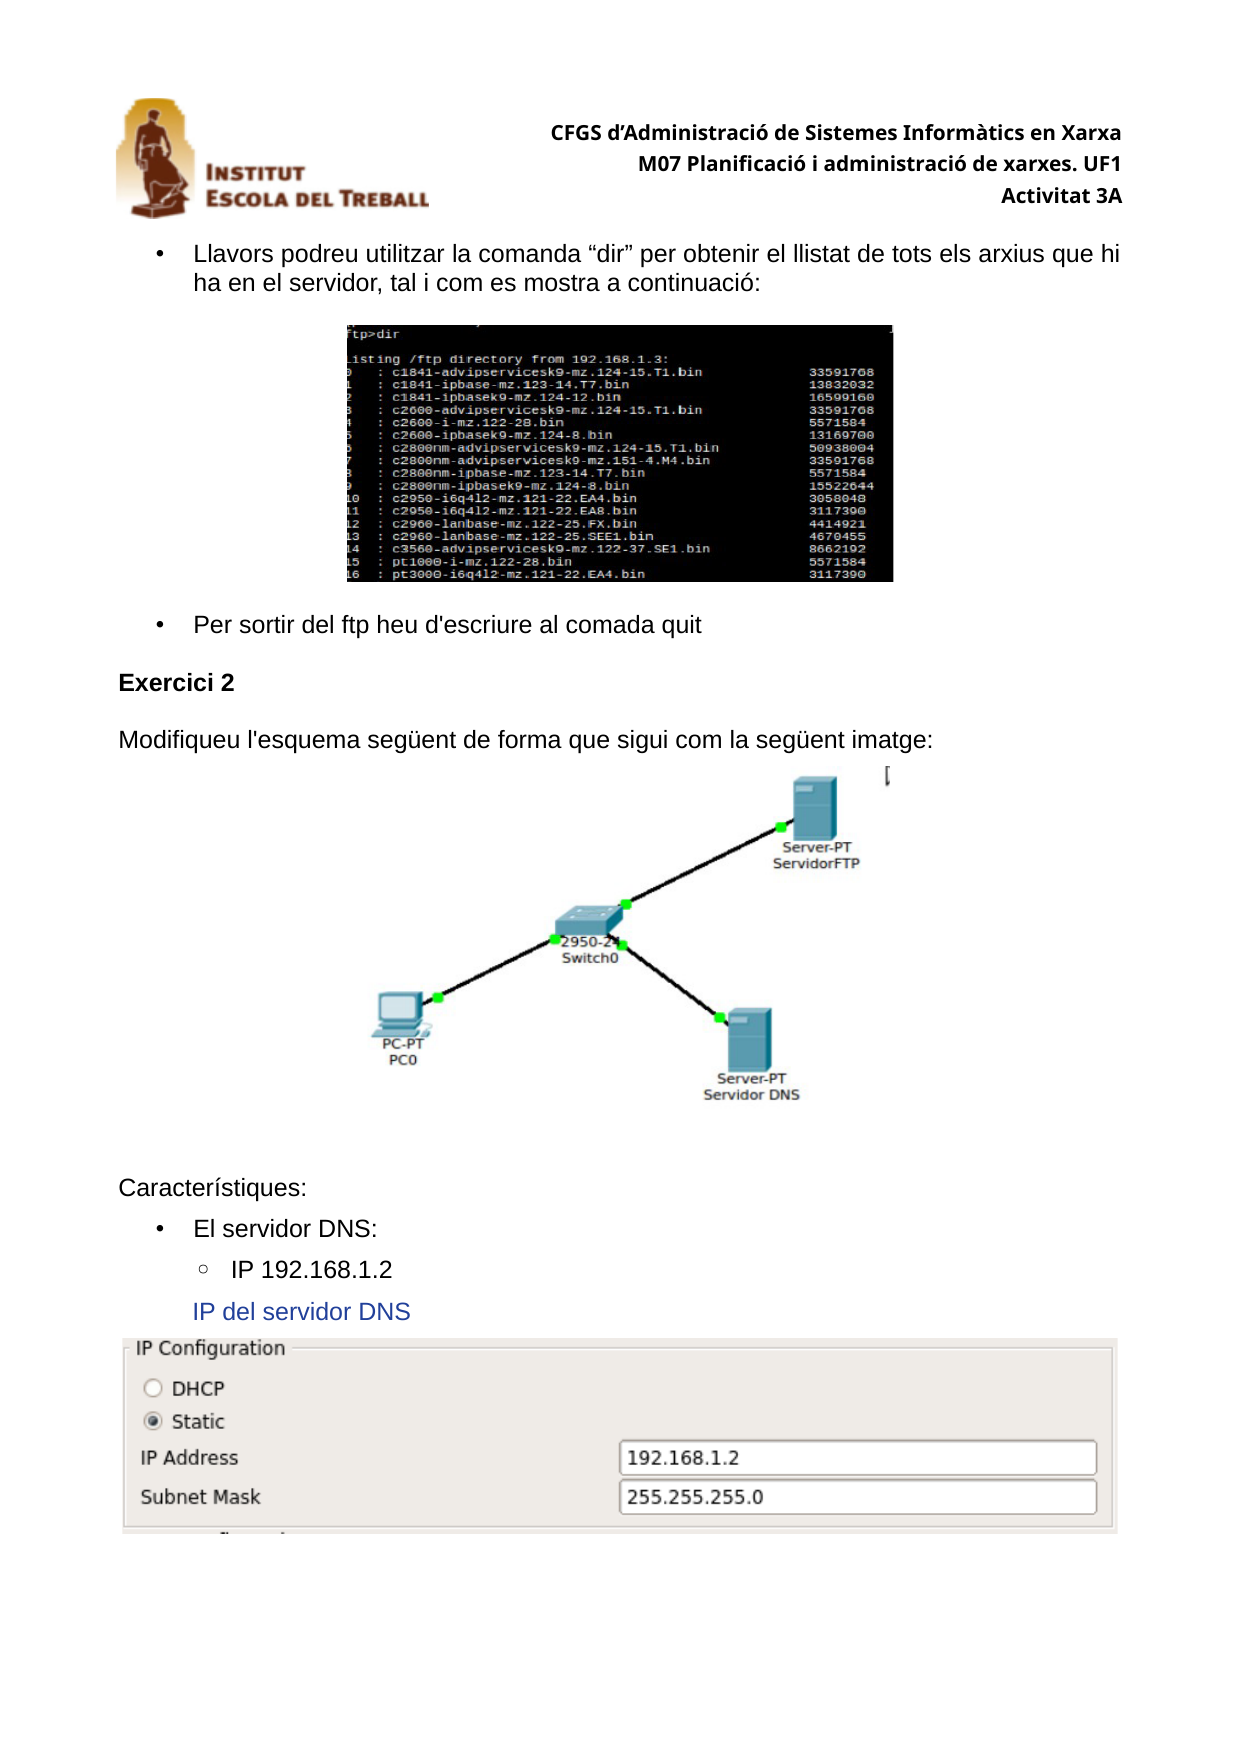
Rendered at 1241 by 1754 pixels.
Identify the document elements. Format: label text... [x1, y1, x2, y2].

text Característiques: [118, 1173, 1122, 1202]
picture [347, 325, 894, 582]
text IP del servidor DNS [118, 1297, 1122, 1326]
picture [115, 98, 429, 219]
text Exercici 2 [118, 667, 1122, 696]
list El servidor DNS: [156, 1214, 1122, 1243]
picture [350, 766, 890, 1132]
list Per sortir del ftp heu d'escriure al comada quit [156, 610, 1122, 639]
list Llavors podreu utilitzar la comanda “dir” per obtenir el llistat de tots els arxius que hi ha en el servidor, tal i com es mostra a continuació: [156, 239, 1122, 297]
text Modifiqueu l'esquema següent de forma que sigui com la següent imatge: [118, 725, 1122, 754]
list IP 192.168.1.2 [193, 1256, 1122, 1284]
picture [122, 1338, 1118, 1534]
